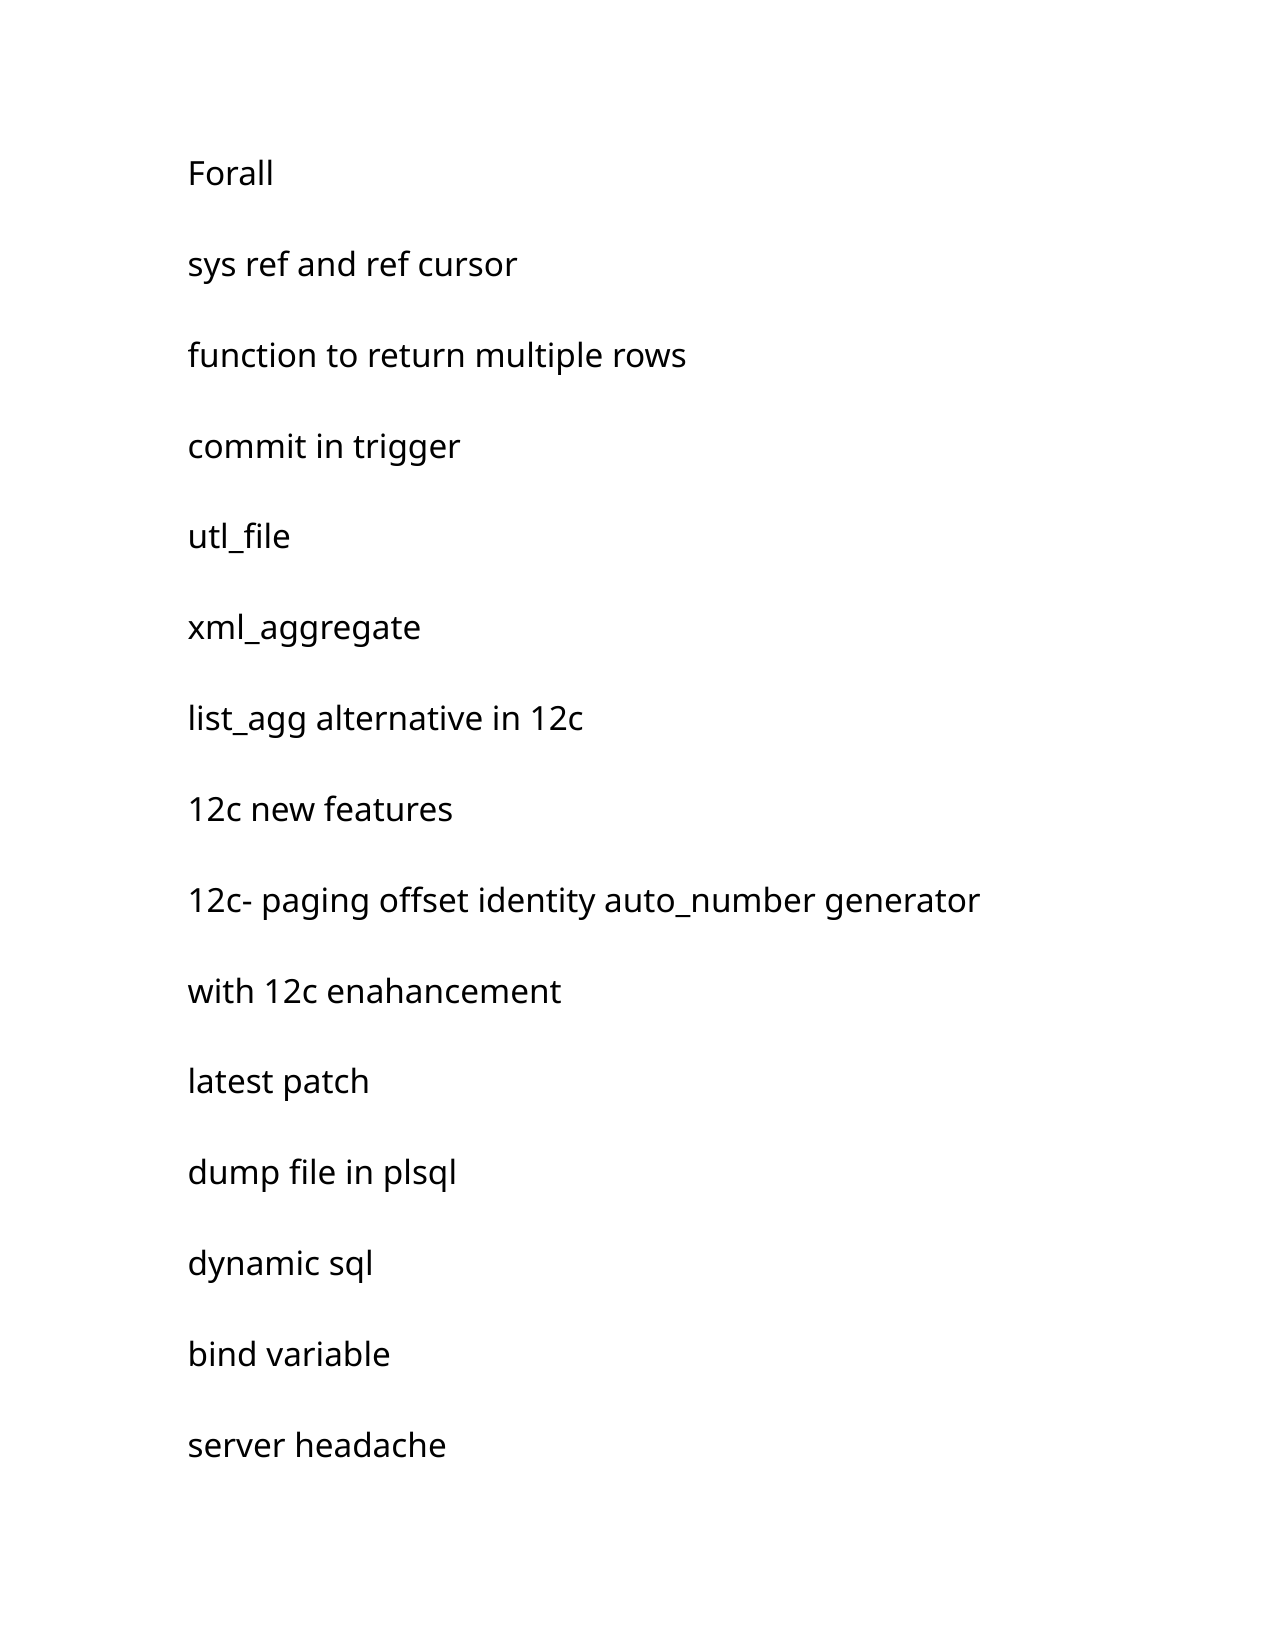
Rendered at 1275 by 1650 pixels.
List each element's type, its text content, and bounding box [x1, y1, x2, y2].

text utl_file [187, 513, 1087, 559]
text function to return multiple rows [187, 332, 1087, 377]
text dump file in plsql [187, 1149, 1087, 1194]
text server headache [187, 1422, 1087, 1467]
text commit in trigger [187, 422, 1087, 468]
text Forall [187, 150, 1087, 195]
text 12c- paging offset identity auto_number generator [187, 877, 1087, 922]
text sys ref and ref cursor [187, 241, 1087, 286]
text 12c new features [187, 786, 1087, 831]
text with 12c enahancement [187, 967, 1087, 1013]
text bind variable [187, 1331, 1087, 1376]
text latest patch [187, 1058, 1087, 1104]
text xml_aggregate [187, 604, 1087, 649]
text list_agg alternative in 12c [187, 695, 1087, 740]
text dynamic sql [187, 1240, 1087, 1285]
